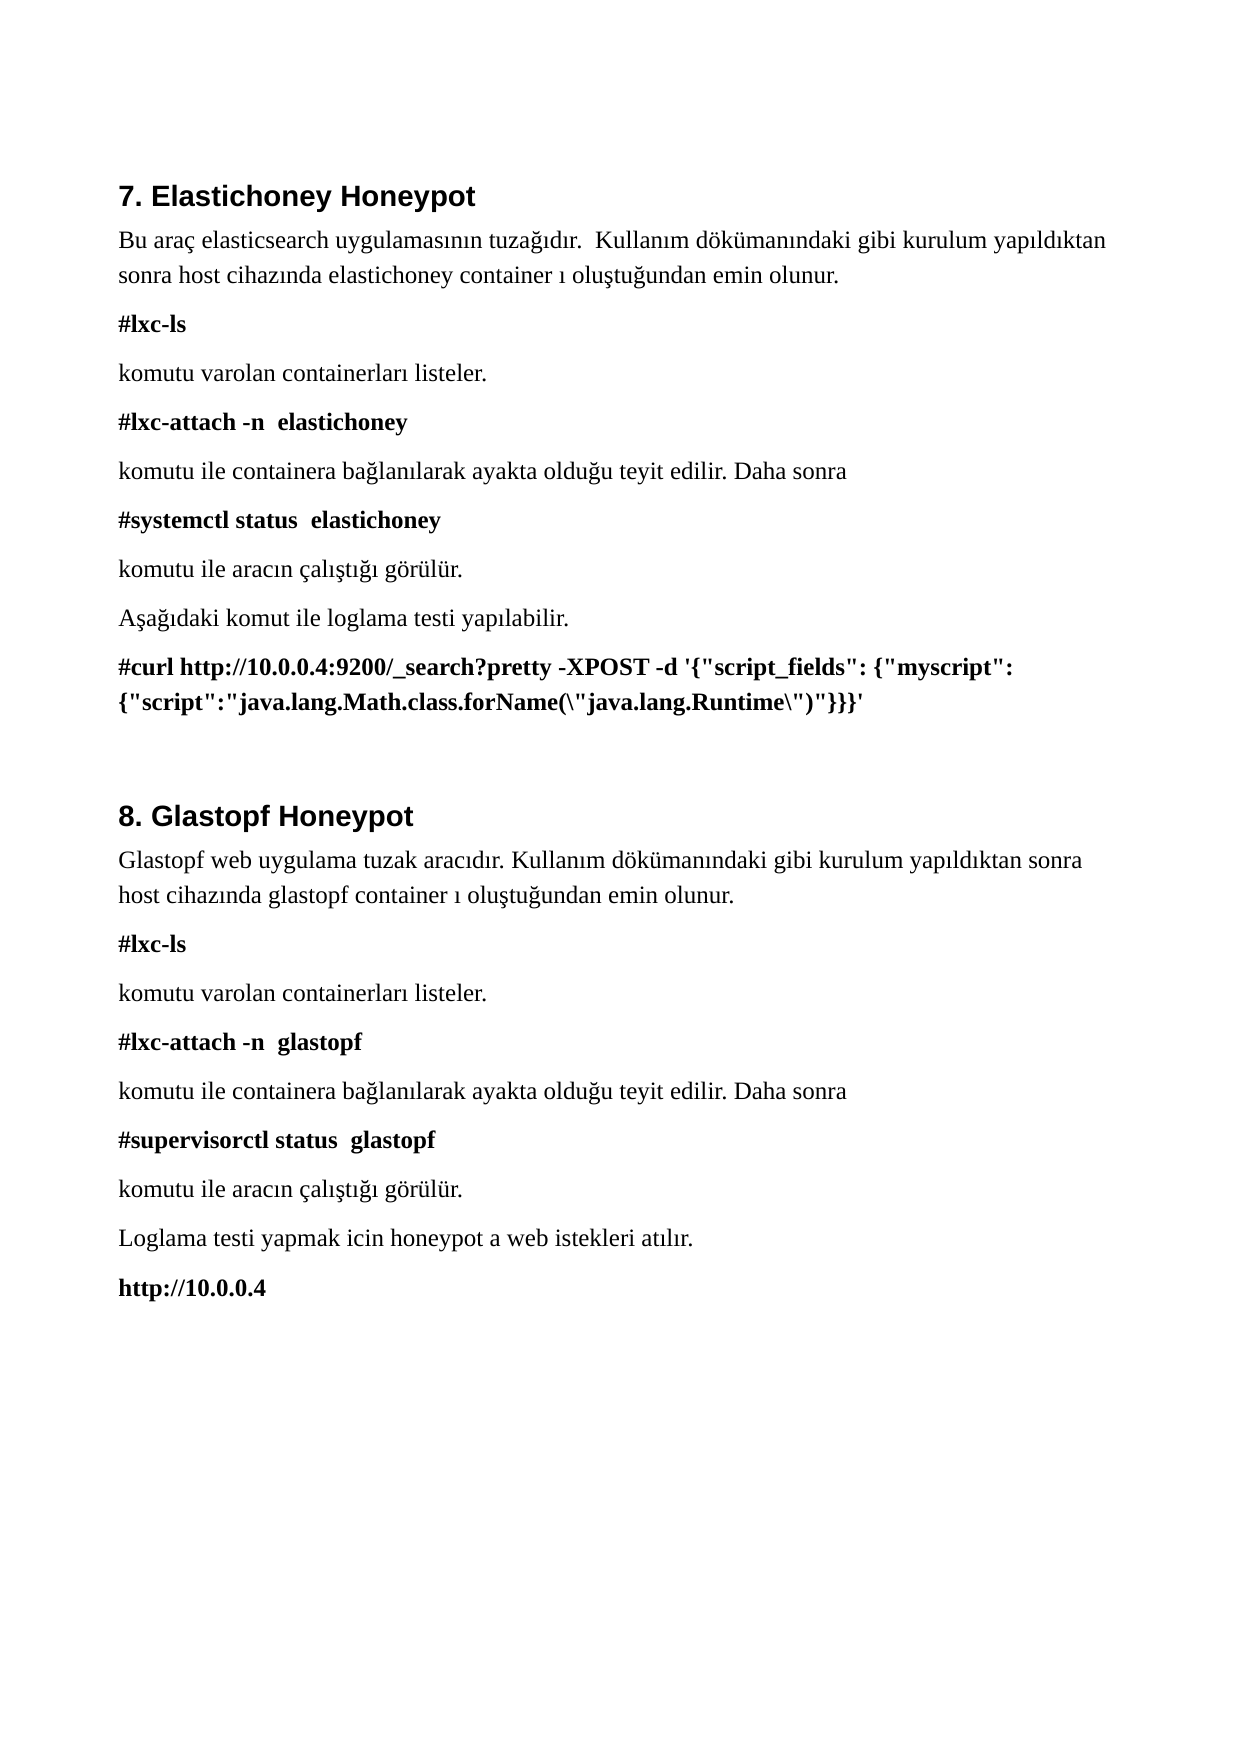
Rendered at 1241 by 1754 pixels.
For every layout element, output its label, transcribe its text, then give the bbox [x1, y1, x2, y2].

text Aşağıdaki komut ile loglama testi yapılabilir. [118, 603, 1122, 632]
text Glastopf web uygulama tuzak aracıdır. Kullanım dökümanındaki gibi kurulum yapıldıktan sonra host cihazında glastopf container ı oluştuğundan emin olunur. [118, 846, 1122, 909]
text komutu ile containera bağlanılarak ayakta olduğu teyit edilir. Daha sonra [118, 456, 1122, 485]
text komutu ile aracın çalıştığı görülür. [118, 554, 1122, 583]
text komutu varolan containerları listeler. [118, 978, 1122, 1007]
subtitle 8. Glastopf Honeypot [118, 799, 1122, 833]
text #lxc-attach -n elastichoney [118, 407, 1122, 436]
text Bu araç elasticsearch uygulamasının tuzağıdır. Kullanım dökümanındaki gibi kurulum yapıldıktan sonra host cihazında elastichoney container ı oluştuğundan emin olunur. [118, 225, 1122, 288]
text #supervisorctl status glastopf [118, 1125, 1122, 1154]
text #lxc-ls [118, 309, 1122, 337]
text #systemctl status elastichoney [118, 505, 1122, 534]
text Loglama testi yapmak icin honeypot a web istekleri atılır. [118, 1223, 1122, 1252]
text #lxc-attach -n glastopf [118, 1027, 1122, 1056]
text #curl http://10.0.0.4:9200/_search?pretty -XPOST -d '{"script_fields": {"myscript":{"script":"java.lang.Math.class.forName(\"java.lang.Runtime\")"}}}' [118, 652, 1122, 715]
text http://10.0.0.4 [118, 1273, 1122, 1301]
text komutu ile containera bağlanılarak ayakta olduğu teyit edilir. Daha sonra [118, 1076, 1122, 1105]
text komutu varolan containerları listeler. [118, 358, 1122, 387]
text #lxc-ls [118, 929, 1122, 958]
text komutu ile aracın çalıştığı görülür. [118, 1174, 1122, 1203]
subtitle 7. Elastichoney Honeypot [118, 179, 1122, 213]
